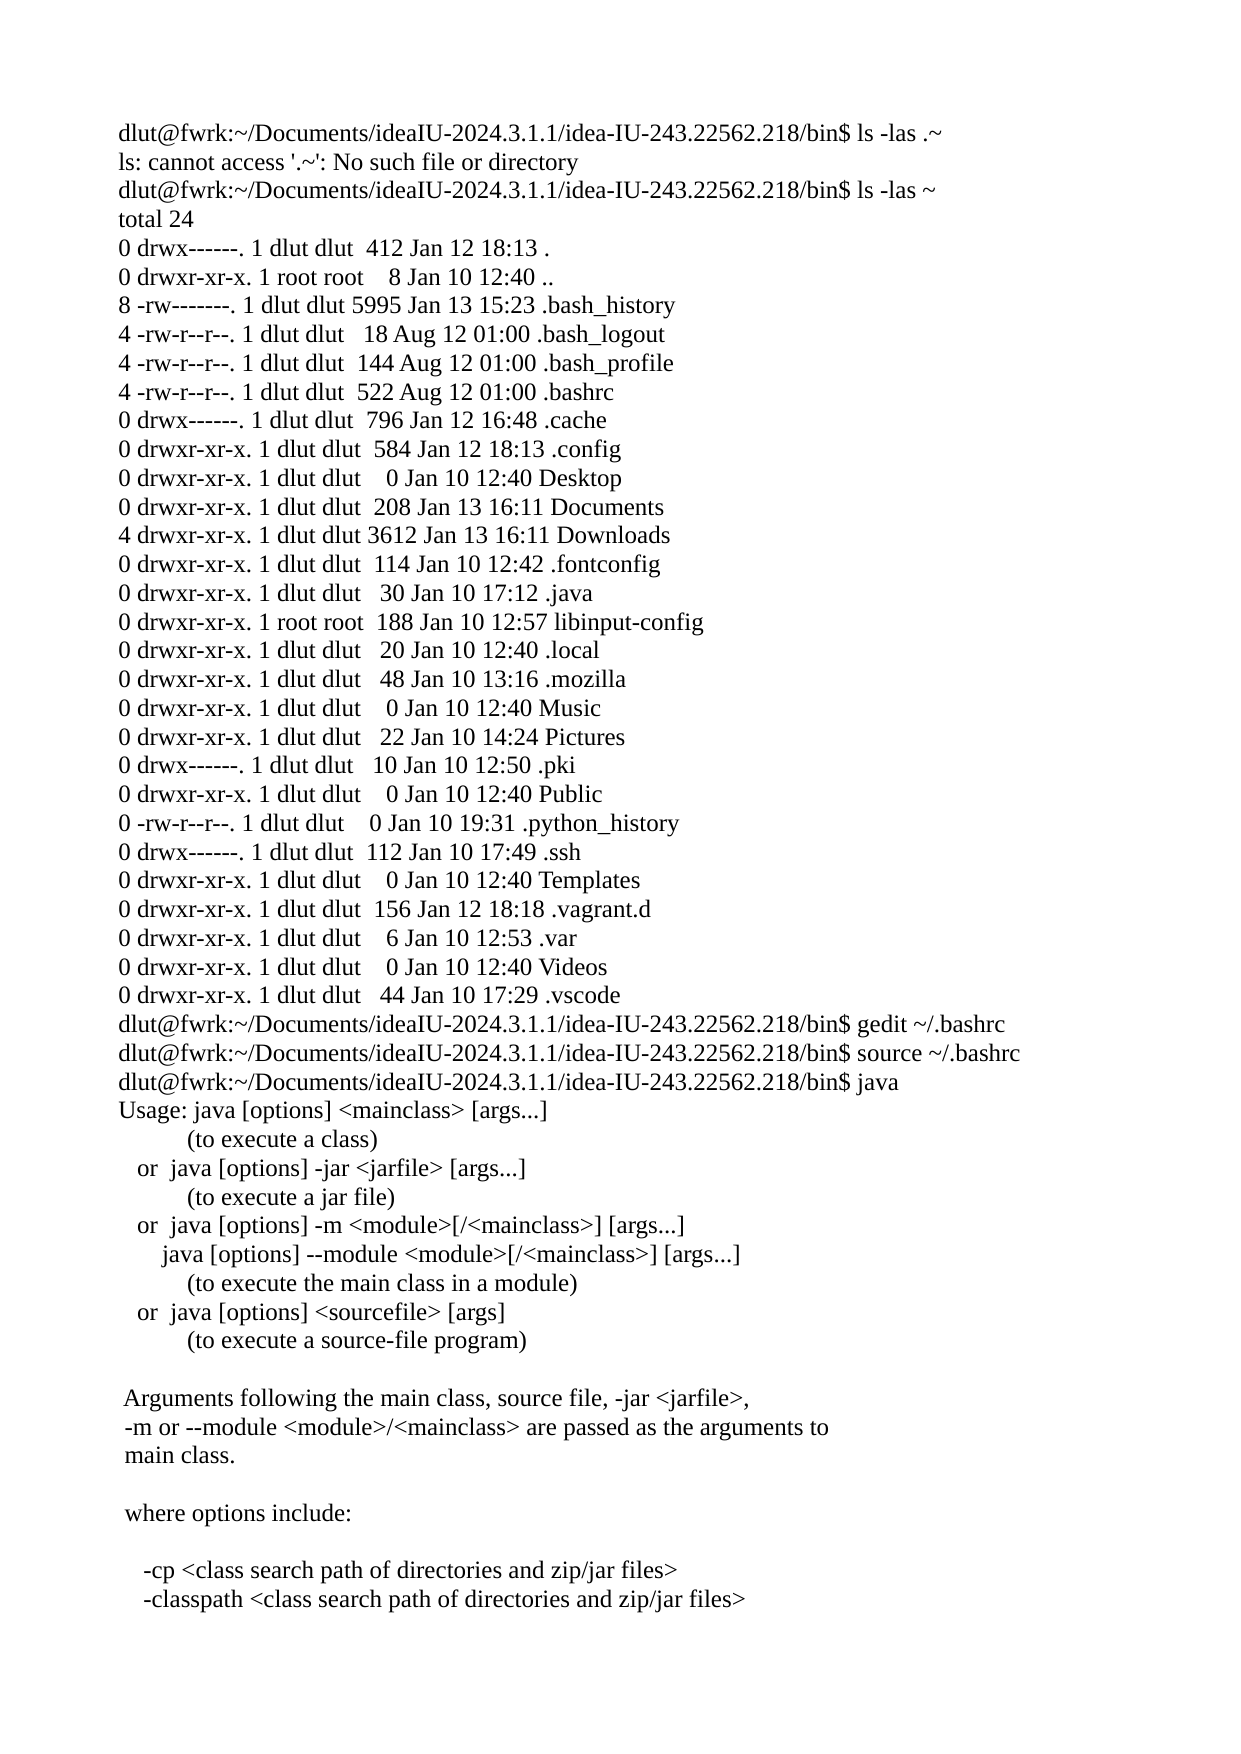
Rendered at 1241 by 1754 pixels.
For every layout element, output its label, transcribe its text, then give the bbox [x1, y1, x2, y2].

text 0 drwx------. 1 dlut dlut 10 Jan 10 12:50 .pki [118, 751, 1122, 779]
text 0 drwxr-xr-x. 1 dlut dlut 208 Jan 13 16:11 Documents [118, 492, 1122, 521]
text or java [options] -m <module>[/<mainclass>] [args...] [118, 1211, 1122, 1239]
text 8 -rw-------. 1 dlut dlut 5995 Jan 13 15:23 .bash_history [118, 291, 1122, 319]
text 0 drwxr-xr-x. 1 dlut dlut 156 Jan 12 18:18 .vagrant.d [118, 894, 1122, 923]
text dlut@fwrk:~/Documents/ideaIU-2024.3.1.1/idea-IU-243.22562.218/bin$ ls -las ~ [118, 176, 1122, 204]
text 0 drwxr-xr-x. 1 root root 188 Jan 10 12:57 libinput-config [118, 607, 1122, 636]
text 0 drwxr-xr-x. 1 dlut dlut 44 Jan 10 17:29 .vscode [118, 981, 1122, 1009]
text main class. [118, 1441, 1122, 1469]
text or java [options] <sourcefile> [args] [118, 1297, 1122, 1326]
text (to execute the main class in a module) [118, 1268, 1122, 1297]
text -classpath <class search path of directories and zip/jar files> [118, 1584, 1122, 1613]
text 0 drwxr-xr-x. 1 dlut dlut 0 Jan 10 12:40 Desktop [118, 463, 1122, 492]
text ls: cannot access '.~': No such file or directory [118, 147, 1122, 176]
text 0 drwx------. 1 dlut dlut 412 Jan 12 18:13 . [118, 233, 1122, 262]
text total 24 [118, 204, 1122, 233]
text 0 drwxr-xr-x. 1 dlut dlut 114 Jan 10 12:42 .fontconfig [118, 549, 1122, 578]
text Arguments following the main class, source file, -jar <jarfile>, [118, 1383, 1122, 1412]
text 0 drwxr-xr-x. 1 root root 8 Jan 10 12:40 .. [118, 262, 1122, 291]
text 0 drwxr-xr-x. 1 dlut dlut 584 Jan 12 18:13 .config [118, 434, 1122, 463]
text (to execute a class) [118, 1124, 1122, 1153]
text 0 drwxr-xr-x. 1 dlut dlut 30 Jan 10 17:12 .java [118, 578, 1122, 607]
text -m or --module <module>/<mainclass> are passed as the arguments to [118, 1412, 1122, 1441]
text 0 drwxr-xr-x. 1 dlut dlut 22 Jan 10 14:24 Pictures [118, 722, 1122, 751]
text dlut@fwrk:~/Documents/ideaIU-2024.3.1.1/idea-IU-243.22562.218/bin$ gedit ~/.bashrc [118, 1009, 1122, 1038]
text 4 drwxr-xr-x. 1 dlut dlut 3612 Jan 13 16:11 Downloads [118, 521, 1122, 549]
text 0 drwxr-xr-x. 1 dlut dlut 48 Jan 10 13:16 .mozilla [118, 664, 1122, 693]
text or java [options] -jar <jarfile> [args...] [118, 1153, 1122, 1182]
text Usage: java [options] <mainclass> [args...] [118, 1096, 1122, 1124]
text 0 drwxr-xr-x. 1 dlut dlut 0 Jan 10 12:40 Music [118, 693, 1122, 722]
text 0 drwxr-xr-x. 1 dlut dlut 0 Jan 10 12:40 Videos [118, 952, 1122, 981]
text 0 -rw-r--r--. 1 dlut dlut 0 Jan 10 19:31 .python_history [118, 808, 1122, 837]
text 0 drwx------. 1 dlut dlut 112 Jan 10 17:49 .ssh [118, 837, 1122, 866]
text 4 -rw-r--r--. 1 dlut dlut 522 Aug 12 01:00 .bashrc [118, 377, 1122, 406]
text 0 drwxr-xr-x. 1 dlut dlut 20 Jan 10 12:40 .local [118, 636, 1122, 664]
text 4 -rw-r--r--. 1 dlut dlut 144 Aug 12 01:00 .bash_profile [118, 348, 1122, 377]
text java [options] --module <module>[/<mainclass>] [args...] [118, 1239, 1122, 1268]
text dlut@fwrk:~/Documents/ideaIU-2024.3.1.1/idea-IU-243.22562.218/bin$ source ~/.bashrc [118, 1038, 1122, 1067]
text 0 drwxr-xr-x. 1 dlut dlut 6 Jan 10 12:53 .var [118, 923, 1122, 952]
text (to execute a jar file) [118, 1182, 1122, 1211]
text 4 -rw-r--r--. 1 dlut dlut 18 Aug 12 01:00 .bash_logout [118, 319, 1122, 348]
text 0 drwx------. 1 dlut dlut 796 Jan 12 16:48 .cache [118, 406, 1122, 434]
text 0 drwxr-xr-x. 1 dlut dlut 0 Jan 10 12:40 Public [118, 779, 1122, 808]
text (to execute a source-file program) [118, 1326, 1122, 1354]
text dlut@fwrk:~/Documents/ideaIU-2024.3.1.1/idea-IU-243.22562.218/bin$ java [118, 1067, 1122, 1096]
text dlut@fwrk:~/Documents/ideaIU-2024.3.1.1/idea-IU-243.22562.218/bin$ ls -las .~ [118, 118, 1122, 147]
text 0 drwxr-xr-x. 1 dlut dlut 0 Jan 10 12:40 Templates [118, 866, 1122, 894]
text where options include: [118, 1498, 1122, 1527]
text -cp <class search path of directories and zip/jar files> [118, 1556, 1122, 1584]
